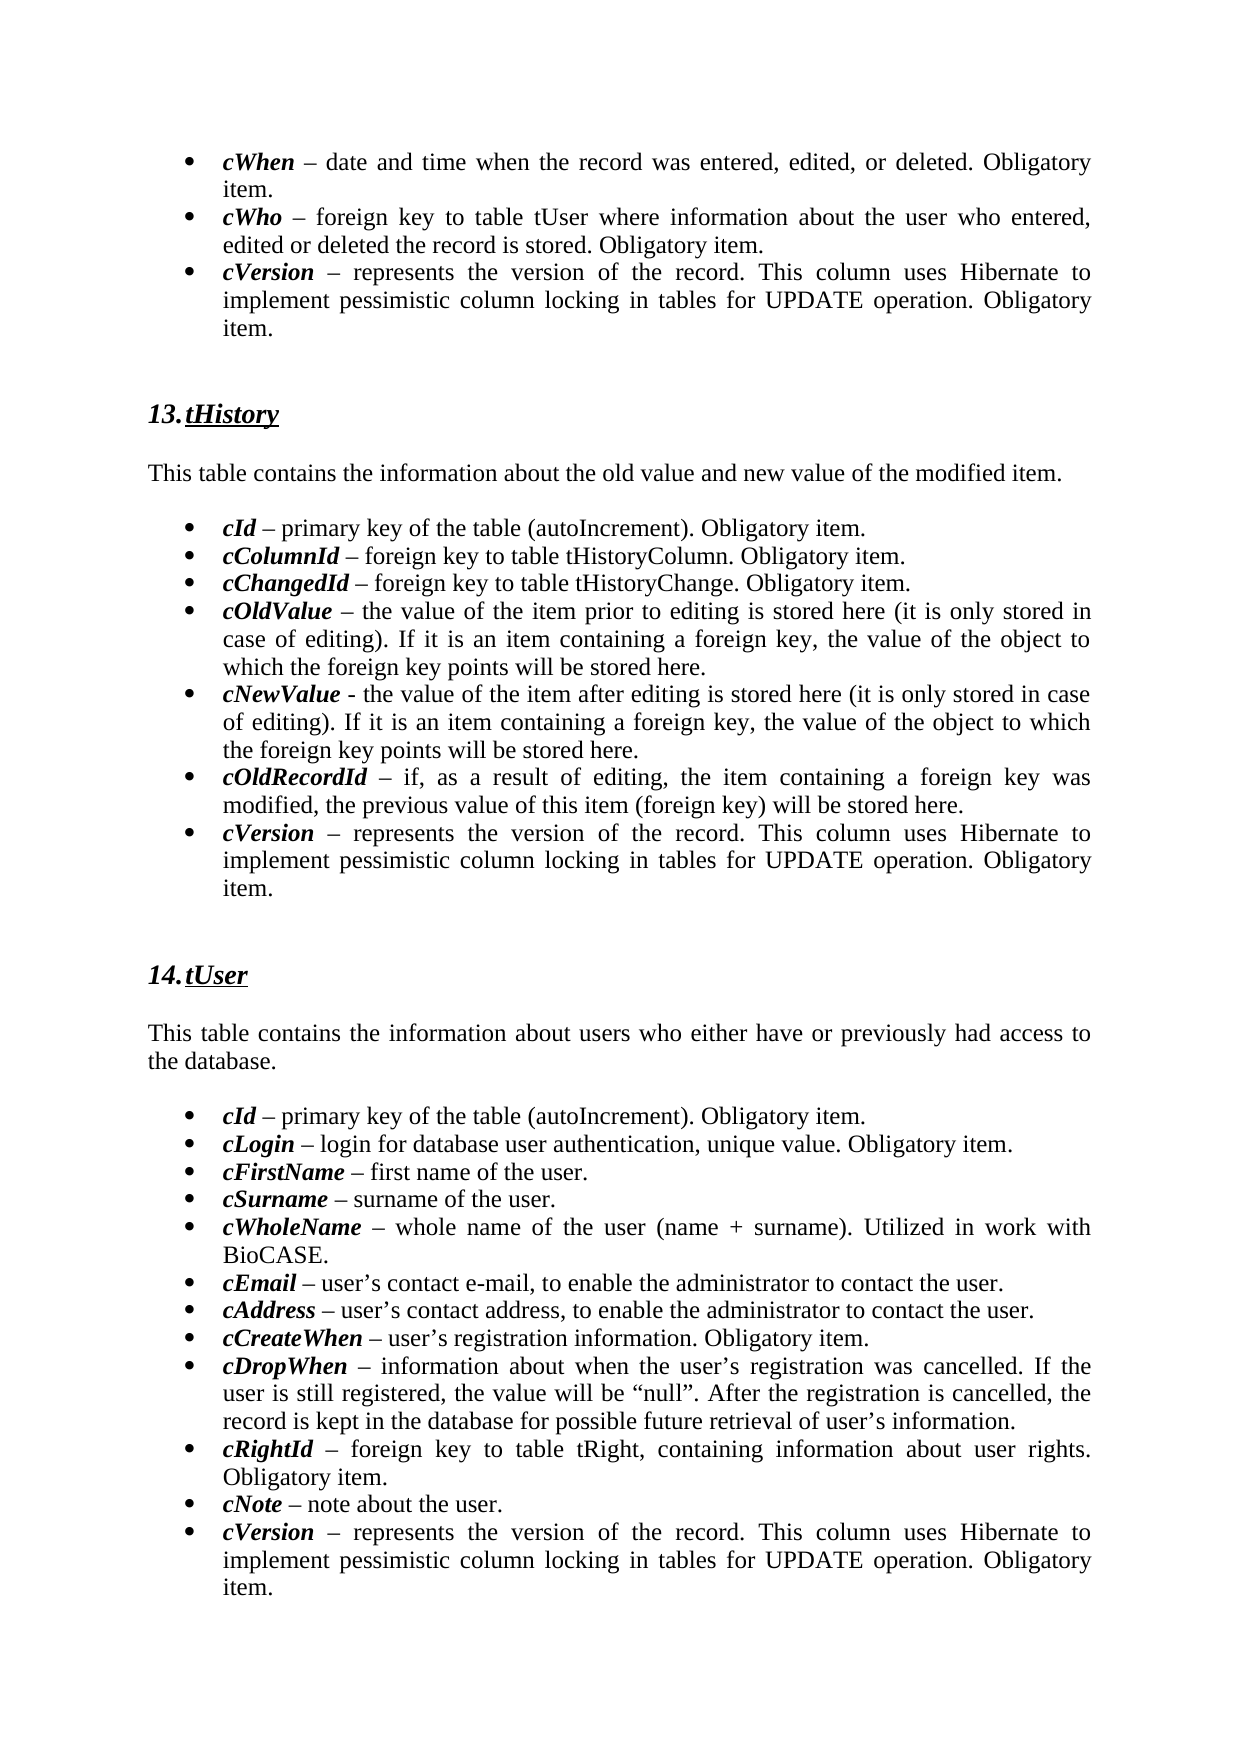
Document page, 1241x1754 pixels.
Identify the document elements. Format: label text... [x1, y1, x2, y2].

list cCreateWhen – user’s registration information. Obligatory item. [185, 1324, 1092, 1352]
list cVersion – represents the version of the record. This column uses Hibernate to implement pessimistic column locking in tables for UPDATE operation. Obligatory item. [185, 1518, 1092, 1601]
list cNote – note about the user. [185, 1490, 1092, 1518]
list cId – primary key of the table (autoIncrement). Obligatory item. [185, 514, 1092, 542]
list cSurname – surname of the user. [185, 1186, 1092, 1213]
list cEmail – user’s contact e-mail, to enable the administrator to contact the user. [185, 1269, 1092, 1296]
list cAddress – user’s contact address, to enable the administrator to contact the user. [185, 1296, 1092, 1324]
list cVersion – represents the version of the record. This column uses Hibernate to implement pessimistic column locking in tables for UPDATE operation. Obligatory item. [185, 819, 1092, 902]
list cColumnId – foreign key to table tHistoryColumn. Obligatory item. [185, 542, 1092, 569]
subtitle tHistory [148, 398, 1092, 429]
list cWholeName – whole name of the user (name + surname). Utilized in work with BioCASE. [185, 1213, 1092, 1269]
list cRightId – foreign key to table tRight, containing information about user rights. Obligatory item. [185, 1435, 1092, 1490]
text This table contains the information about the old value and new value of the modified item. [148, 459, 1092, 486]
list cOldValue – the value of the item prior to editing is stored here (it is only stored in case of editing). If it is an item containing a foreign key, the value of the object to which the foreign key points will be stored here. [185, 597, 1092, 680]
list cLogin – login for database user authentication, unique value. Obligatory item. [185, 1130, 1092, 1158]
list cVersion – represents the version of the record. This column uses Hibernate to implement pessimistic column locking in tables for UPDATE operation. Obligatory item. [185, 258, 1092, 342]
list cFirstName – first name of the user. [185, 1158, 1092, 1186]
text This table contains the information about users who either have or previously had access to the database. [148, 1019, 1092, 1075]
list cChangedId – foreign key to table tHistoryChange. Obligatory item. [185, 569, 1092, 597]
list cDropWhen – information about when the user’s registration was cancelled. If the user is still registered, the value will be “null”. After the registration is cancelled, the record is kept in the database for possible future retrieval of user’s information. [185, 1352, 1092, 1435]
subtitle tUser [148, 959, 1092, 990]
list cWhen – date and time when the record was entered, edited, or deleted. Obligatory item. [185, 148, 1092, 203]
list cId – primary key of the table (autoIncrement). Obligatory item. [185, 1102, 1092, 1130]
list cWho – foreign key to table tUser where information about the user who entered, edited or deleted the record is stored. Obligatory item. [185, 203, 1092, 258]
list cOldRecordId – if, as a result of editing, the item containing a foreign key was modified, the previous value of this item (foreign key) will be stored here. [185, 763, 1092, 819]
list cNewValue - the value of the item after editing is stored here (it is only stored in case of editing). If it is an item containing a foreign key, the value of the object to which the foreign key points will be stored here. [185, 680, 1092, 763]
